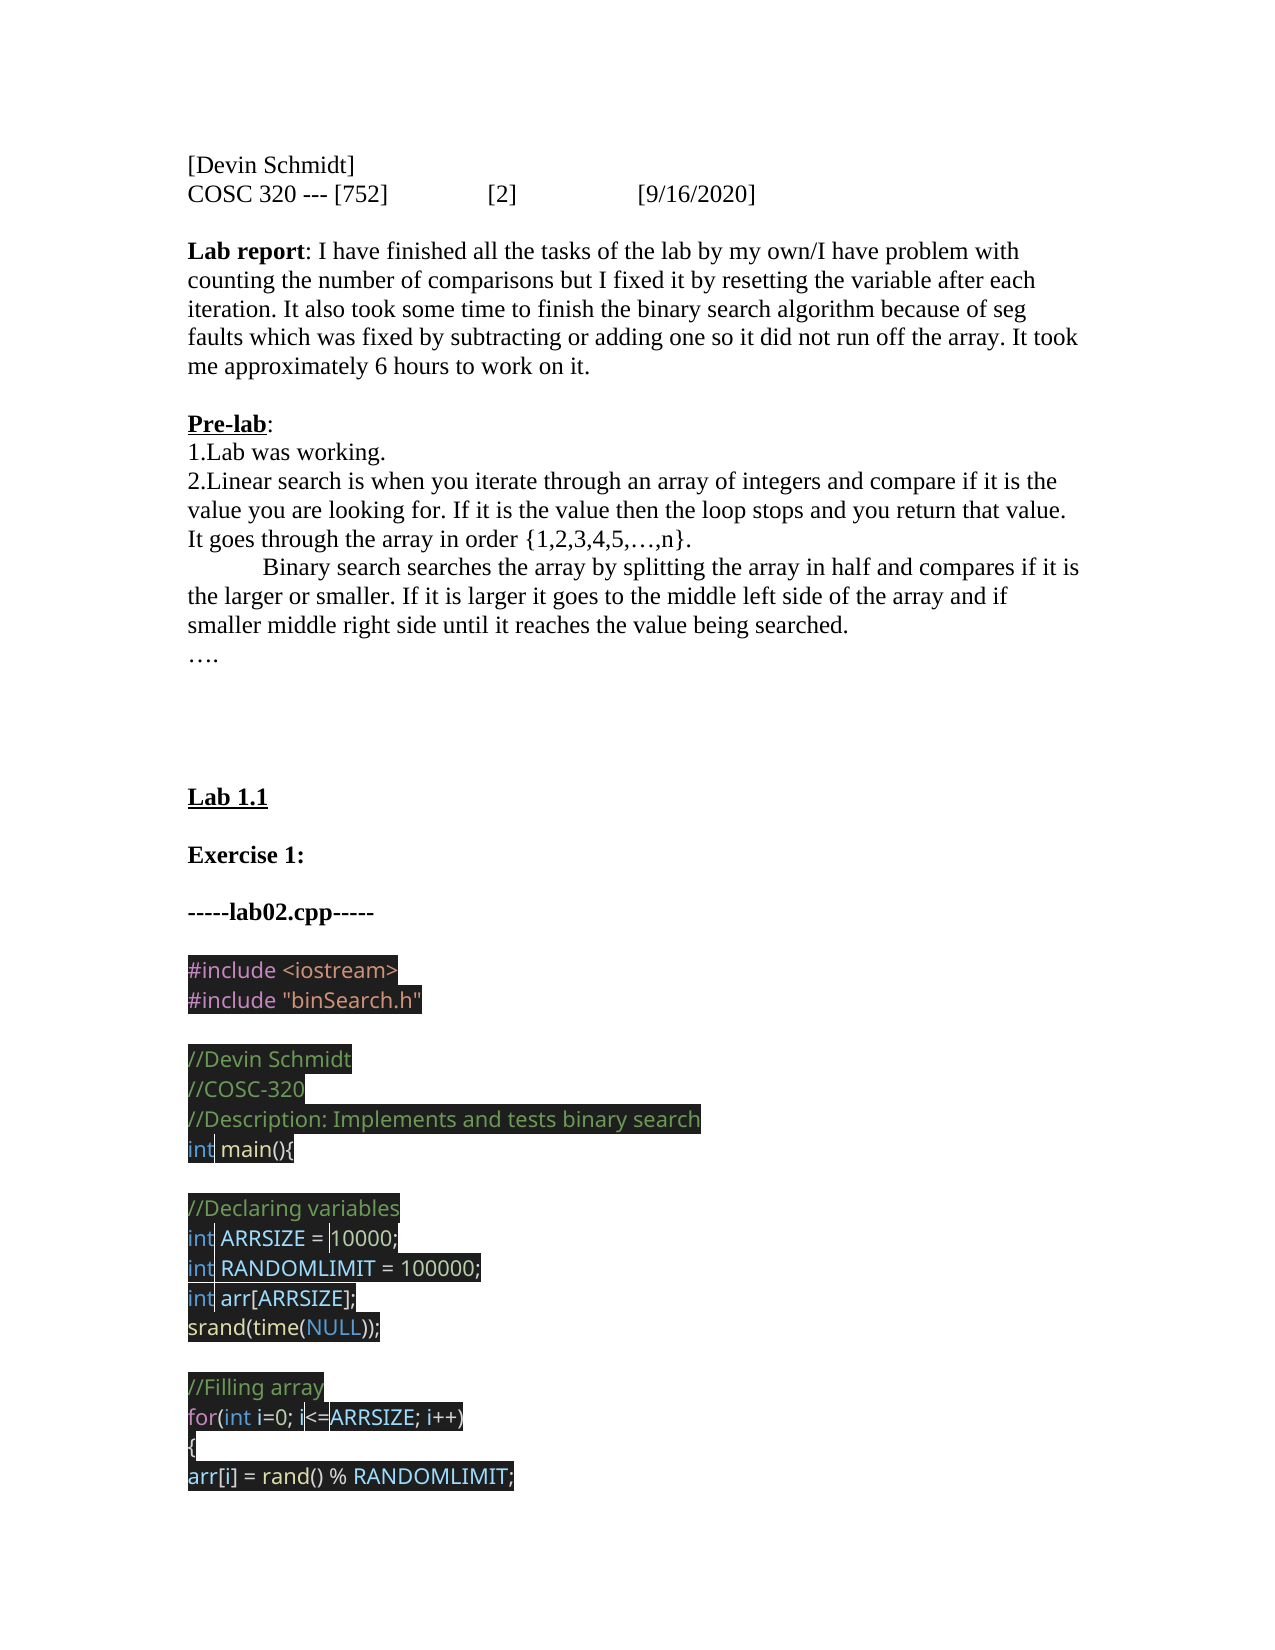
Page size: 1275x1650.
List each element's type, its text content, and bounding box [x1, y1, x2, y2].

text //COSC-320 [187, 1074, 1087, 1104]
text Lab 1.1 [187, 782, 1087, 811]
text { [187, 1431, 1087, 1461]
text //Description: Implements and tests binary search [187, 1104, 1087, 1134]
text 1.Lab was working. [187, 437, 1087, 466]
text Binary search searches the array by splitting the array in half and compares if it is the larger or smaller. If it is larger it goes to the middle left side of the array and if smaller middle right side until it reaches the value being searched. [187, 552, 1087, 639]
text //Devin Schmidt [187, 1044, 1087, 1074]
text …. [187, 639, 1087, 667]
text COSC 320 --- [752] [2] [9/16/2020] [187, 179, 1087, 207]
text int main(){ [187, 1134, 1087, 1163]
text [Devin Schmidt] [187, 150, 1087, 179]
text 2.Linear search is when you iterate through an array of integers and compare if it is the value you are looking for. If it is the value then the loop stops and you return that value. It goes through the array in order {1,2,3,4,5,…,n}. [187, 466, 1087, 552]
text #include "binSearch.h" [187, 985, 1087, 1014]
text srand(time(NULL)); [187, 1312, 1087, 1342]
text int RANDOMLIMIT = 100000; [187, 1253, 1087, 1282]
text #include <iostream> [187, 955, 1087, 985]
text //Filling array [187, 1372, 1087, 1402]
text //Declaring variables [187, 1193, 1087, 1223]
text arr[i] = rand() % RANDOMLIMIT; [187, 1461, 1087, 1491]
text Lab report: I have finished all the tasks of the lab by my own/I have problem with counting the number of comparisons but I fixed it by resetting the variable after each iteration. It also took some time to finish the binary search algorithm because of seg faults which was fixed by subtracting or adding one so it did not run off the array. It took me approximately 6 hours to work on it. [187, 236, 1087, 380]
text int ARRSIZE = 10000; [187, 1223, 1087, 1253]
text Exercise 1: [187, 840, 1087, 869]
text int arr[ARRSIZE]; [187, 1282, 1087, 1312]
text -----lab02.cpp----- [187, 897, 1087, 926]
text Pre-lab: [187, 409, 1087, 437]
text for(int i=0; i<=ARRSIZE; i++) [187, 1402, 1087, 1431]
